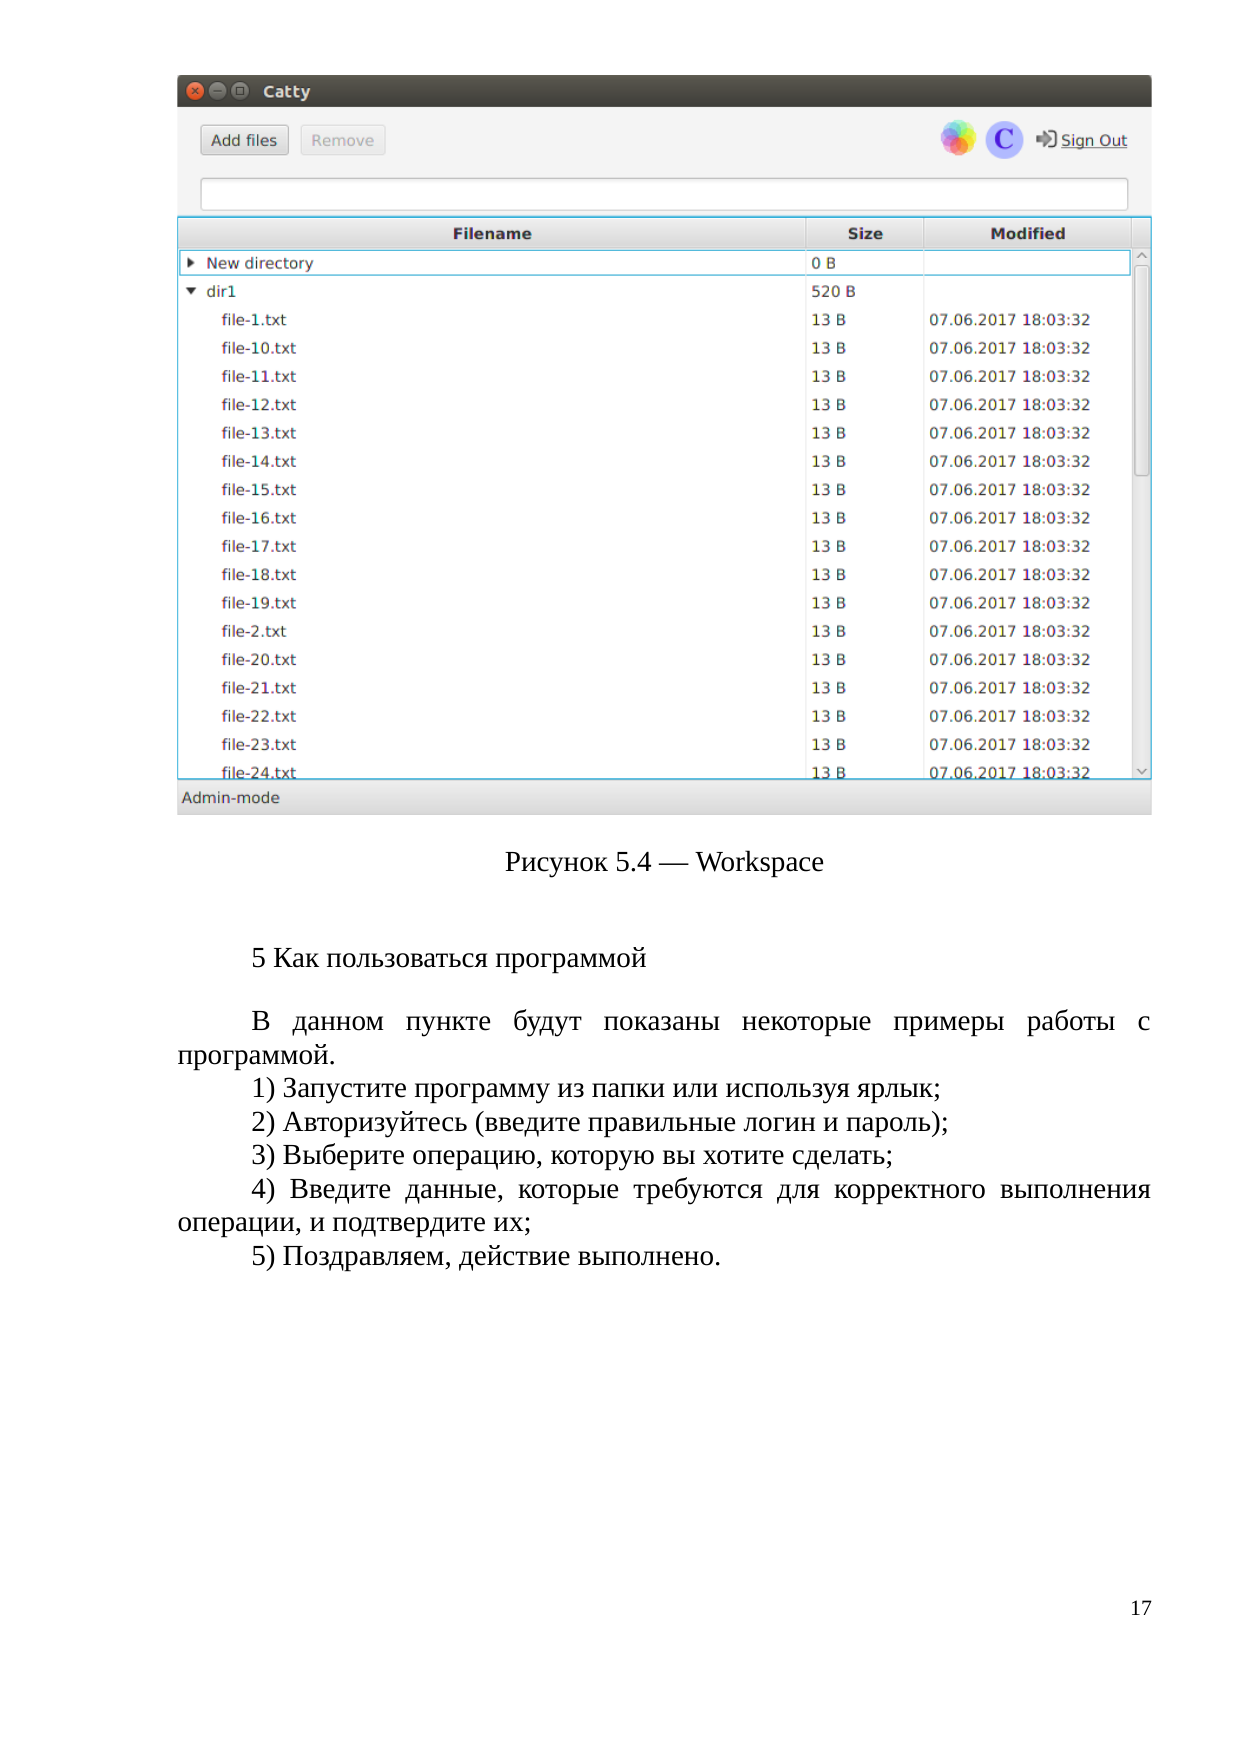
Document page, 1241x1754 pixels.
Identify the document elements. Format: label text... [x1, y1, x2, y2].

text Рисунок 5.4 — Workspace [177, 844, 1152, 877]
text 1) Запустите программу из папки или используя ярлык; [177, 1070, 1152, 1104]
text 5) Поздравляем, действие выполнено. [177, 1238, 1152, 1272]
text В данном пункте будут показаны некоторые примеры работы с программой. [177, 1003, 1152, 1070]
text 5 Как пользоваться программой [251, 940, 1152, 974]
text 2) Авторизуйтесь (введите правильные логин и пароль); [177, 1104, 1152, 1137]
text 4) Введите данные, которые требуются для корректного выполнения операции, и подтвердите их; [177, 1171, 1152, 1238]
text 3) Выберите операцию, которую вы хотите сделать; [177, 1137, 1152, 1171]
